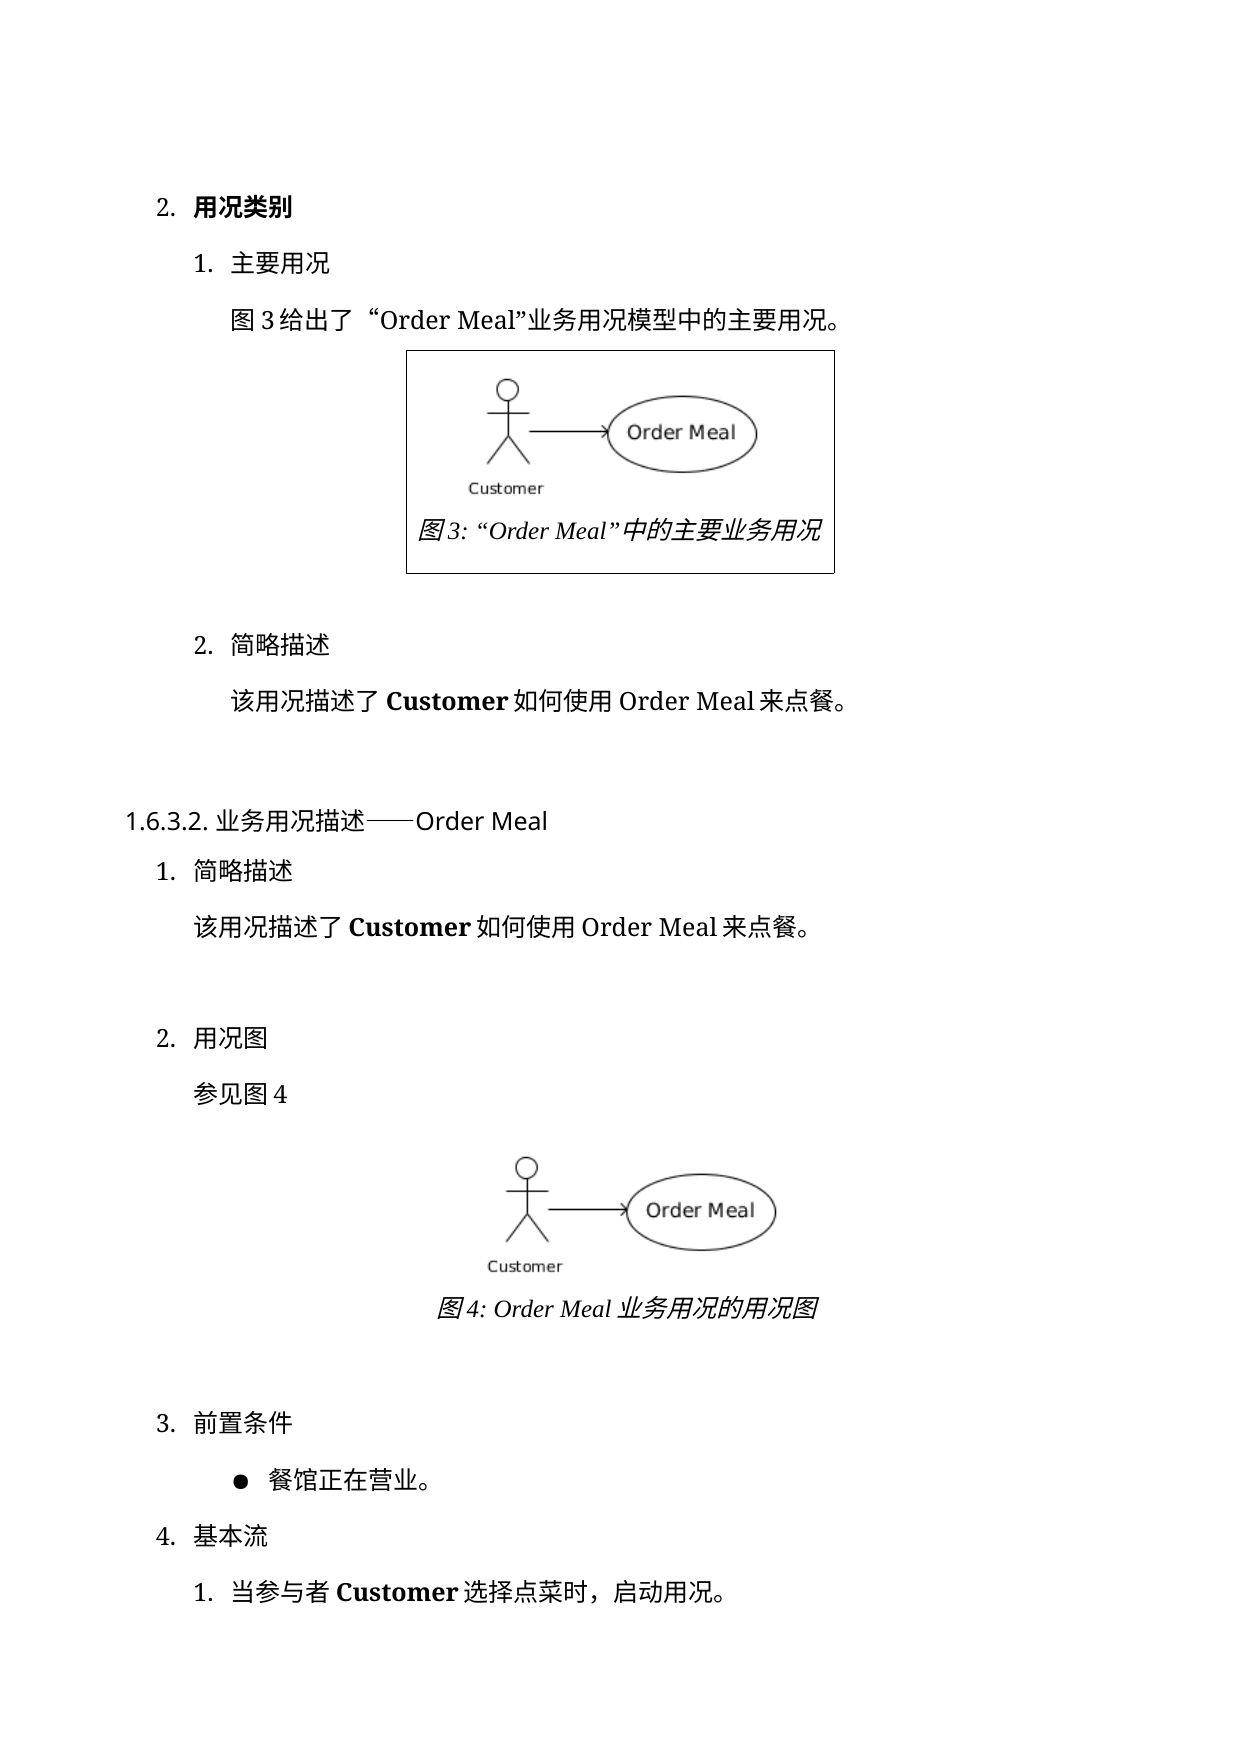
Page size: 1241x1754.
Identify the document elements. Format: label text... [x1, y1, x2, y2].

list 简略描述 [156, 852, 1122, 888]
list 该用况描述了Customer如何使用Order Meal来点餐。 [193, 682, 1122, 718]
subtitle 业务用况描述——Order Meal [118, 802, 1122, 838]
list 图3给出了“Order Meal”业务用况模型中的主要用况。 [193, 300, 1122, 337]
list 参见图4 [156, 1074, 1122, 1111]
list 该用况描述了Customer如何使用Order Meal来点餐。 [156, 908, 1122, 944]
list 简略描述 [193, 625, 1122, 662]
picture [463, 365, 777, 511]
picture [482, 1143, 795, 1289]
list 用况类别 [156, 188, 1122, 224]
list 主要用况 [193, 244, 1122, 280]
list 前置条件 [156, 1404, 1122, 1440]
list 用况图 [156, 1018, 1122, 1054]
list 餐馆正在营业。 [231, 1460, 1122, 1496]
list 基本流 [156, 1517, 1122, 1553]
list 图 4: Order Meal业务用况的用况图 [436, 1143, 842, 1324]
list 当参与者Customer选择点菜时，启动用况。 [193, 1573, 1122, 1609]
list 图 3: “Order Meal”中的主要业务用况 [409, 366, 831, 547]
